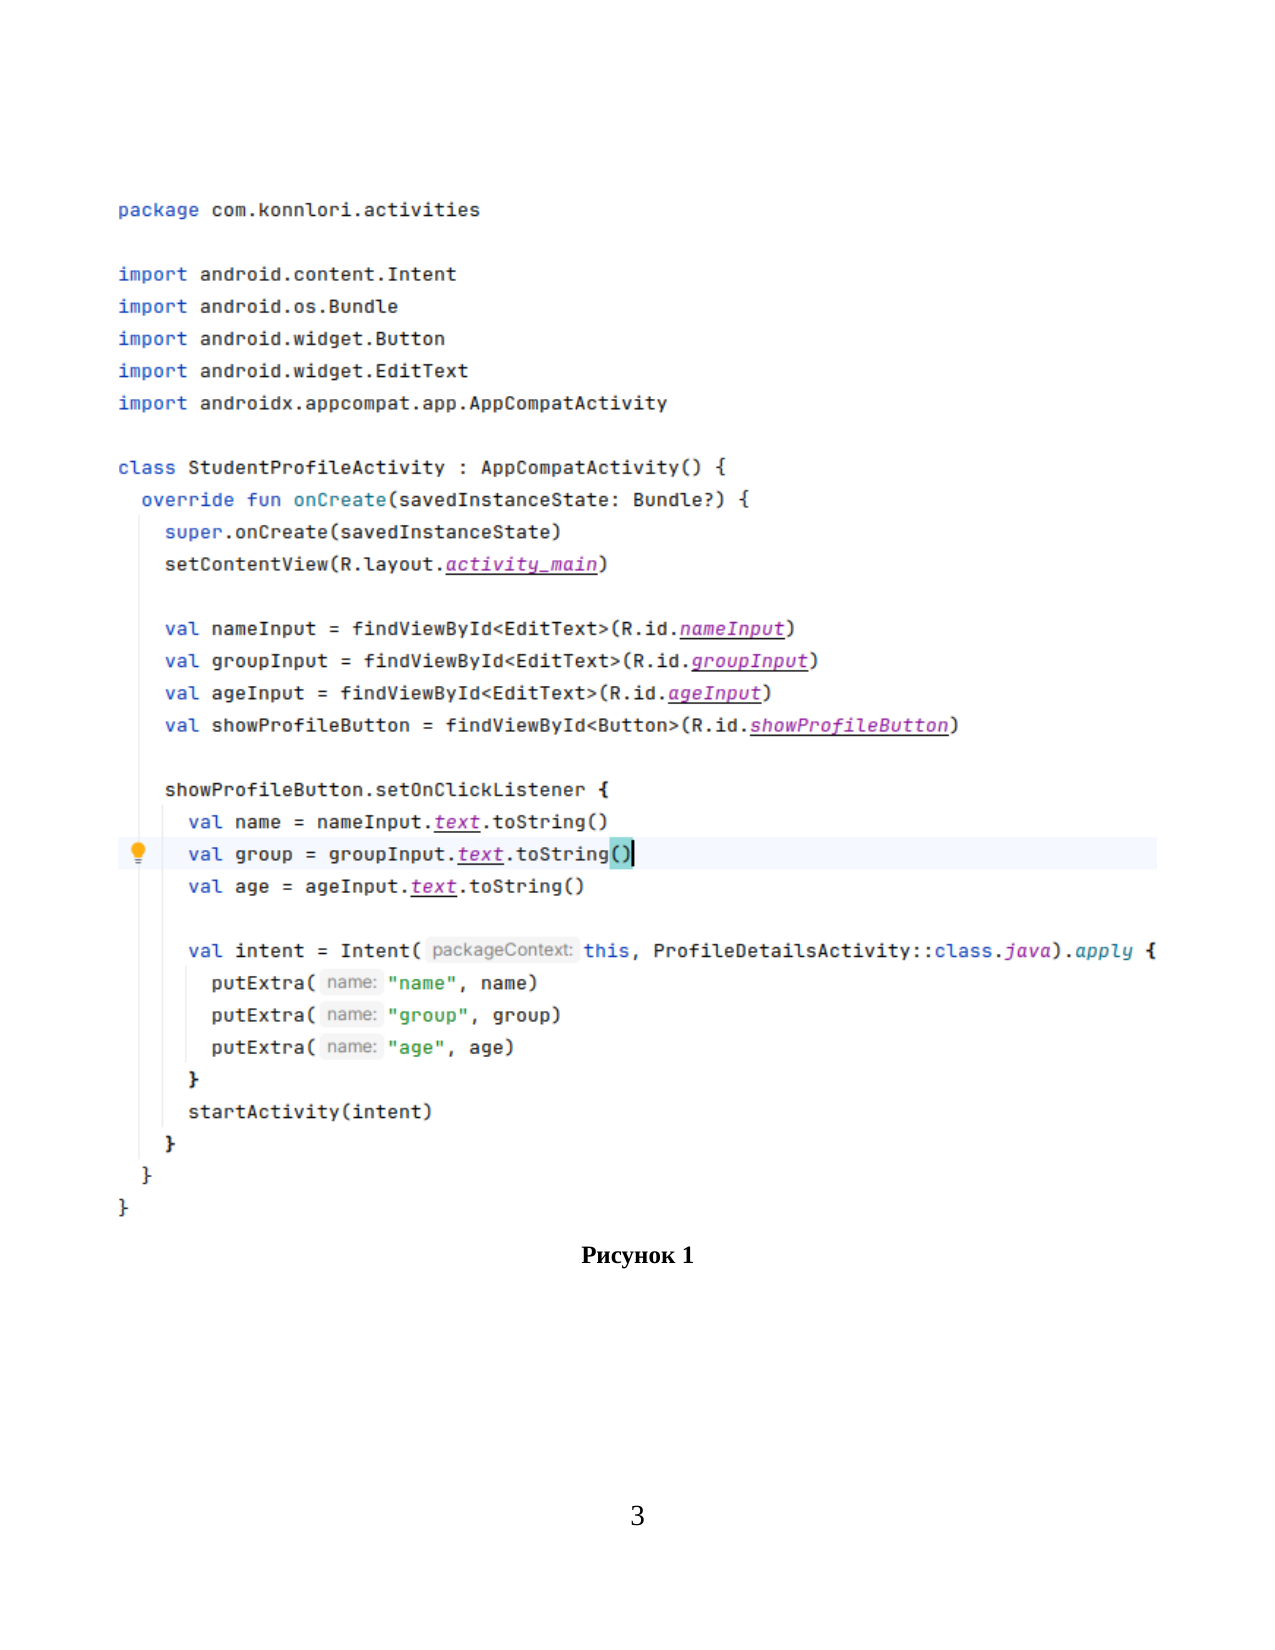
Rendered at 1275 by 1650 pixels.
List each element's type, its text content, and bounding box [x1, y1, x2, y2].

picture [118, 193, 1157, 1240]
text Рисунок 1 [118, 1240, 1157, 1268]
